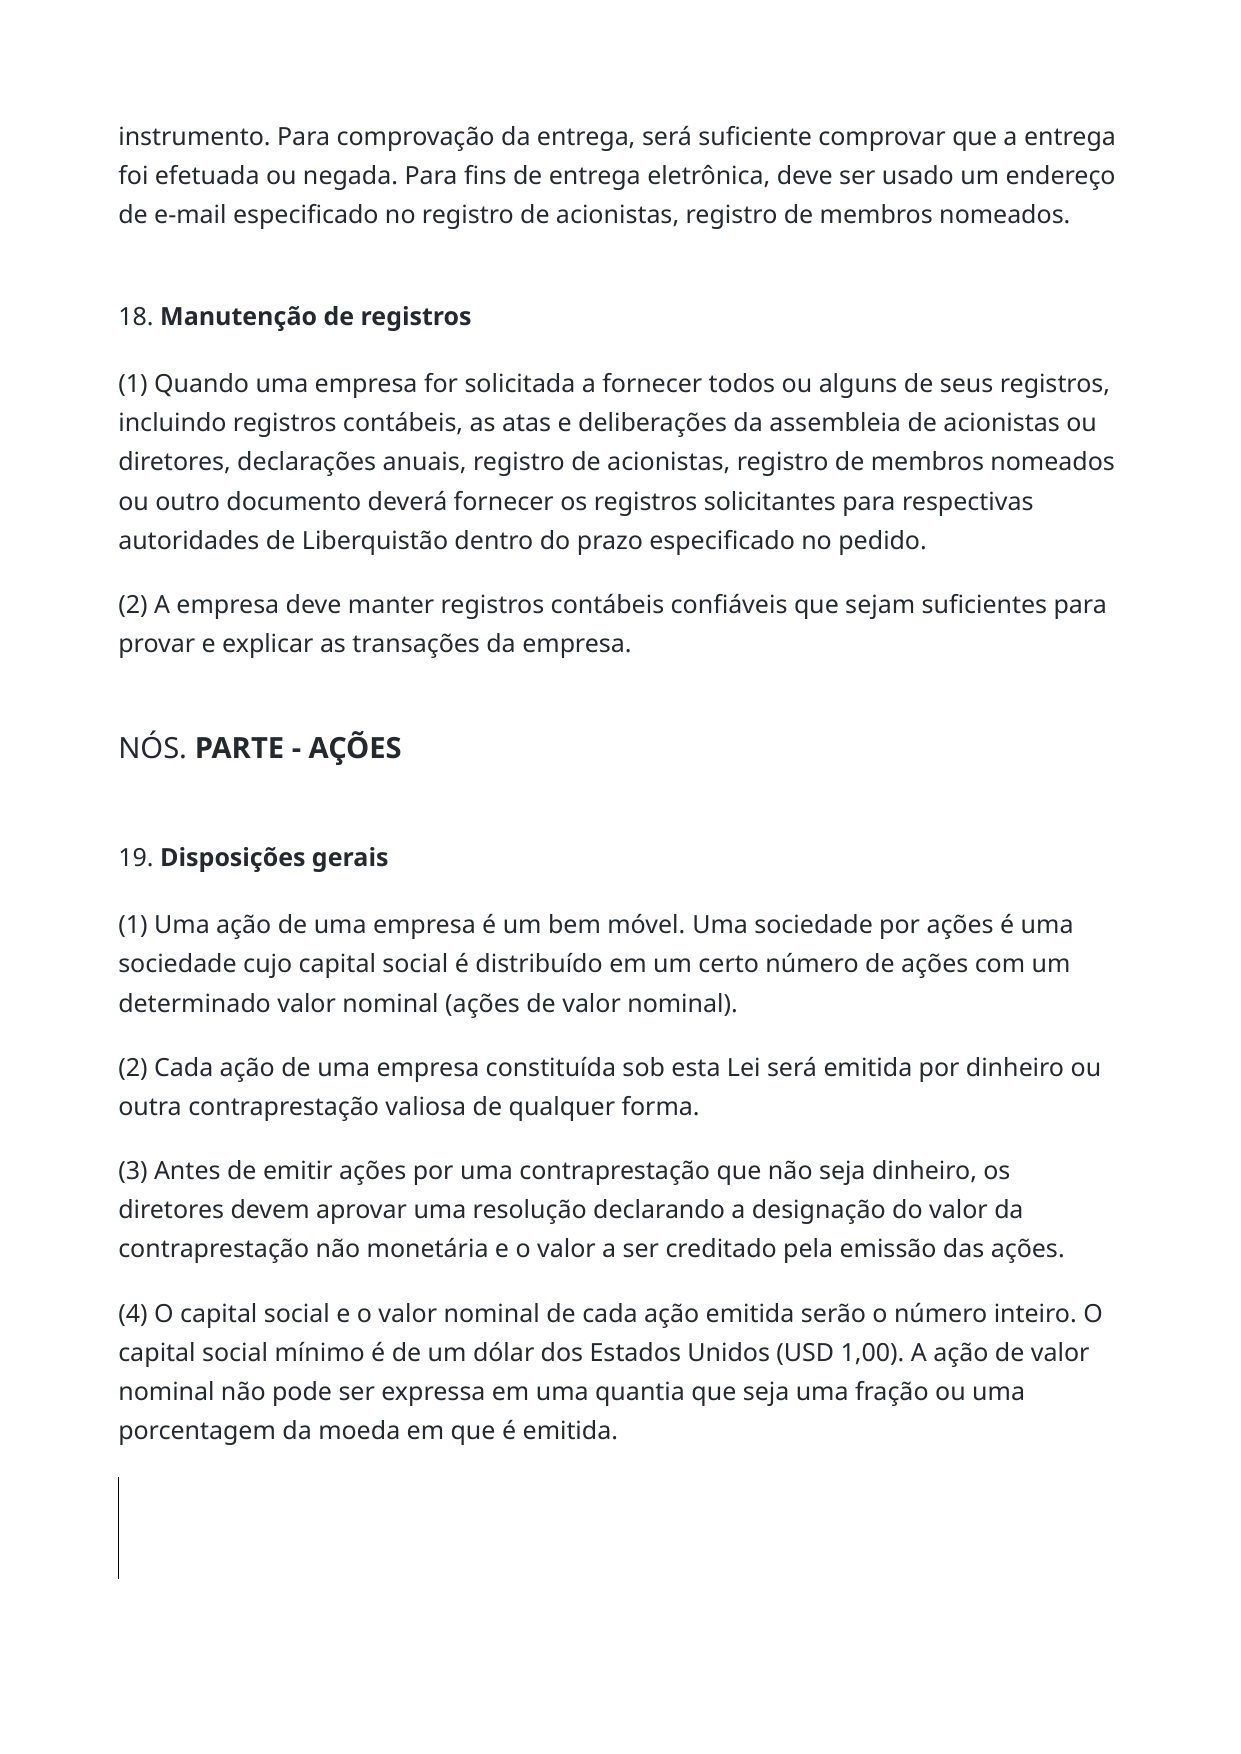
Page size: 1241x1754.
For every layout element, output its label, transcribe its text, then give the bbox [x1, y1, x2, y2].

subtitle 18. Manutenção de registros [118, 298, 1122, 332]
text (1) Uma ação de uma empresa é um bem móvel. Uma sociedade por ações é uma sociedade cujo capital social é distribuído em um certo número de ações com um determinado valor nominal (ações de valor nominal). [118, 907, 1122, 1019]
subtitle 19. Disposições gerais [118, 839, 1122, 873]
text (2) A empresa deve manter registros contábeis confiáveis que sejam suficientes para provar e explicar as transações da empresa. [118, 586, 1122, 660]
subtitle NÓS. PARTE - AÇÕES [118, 727, 1122, 767]
text (3) Antes de emitir ações por uma contraprestação que não seja dinheiro, os diretores devem aprovar uma resolução declarando a designação do valor da contraprestação não monetária e o valor a ser creditado pela emissão das ações. [118, 1153, 1122, 1265]
text (4) O capital social e o valor nominal de cada ação emitida serão o número inteiro. O capital social mínimo é de um dólar dos Estados Unidos (USD 1,00). A ação de valor nominal não pode ser expressa em uma quantia que seja uma fração ou uma porcentagem da moeda em que é emitida. [118, 1295, 1122, 1447]
text (1) Quando uma empresa for solicitada a fornecer todos ou alguns de seus registros, incluindo registros contábeis, as atas e deliberações da assembleia de acionistas ou diretores, declarações anuais, registro de acionistas, registro de membros nomeados ou outro documento deverá fornecer os registros solicitantes para respectivas autoridades de Liberquistão dentro do prazo especificado no pedido. [118, 366, 1122, 556]
text instrumento. Para comprovação da entrega, será suficiente comprovar que a entrega foi efetuada ou negada. Para fins de entrega eletrônica, deve ser usado um endereço de e-mail especificado no registro de acionistas, registro de membros nomeados. [118, 118, 1122, 231]
text (2) Cada ação de uma empresa constituída sob esta Lei será emitida por dinheiro ou outra contraprestação valiosa de qualquer forma. [118, 1049, 1122, 1123]
